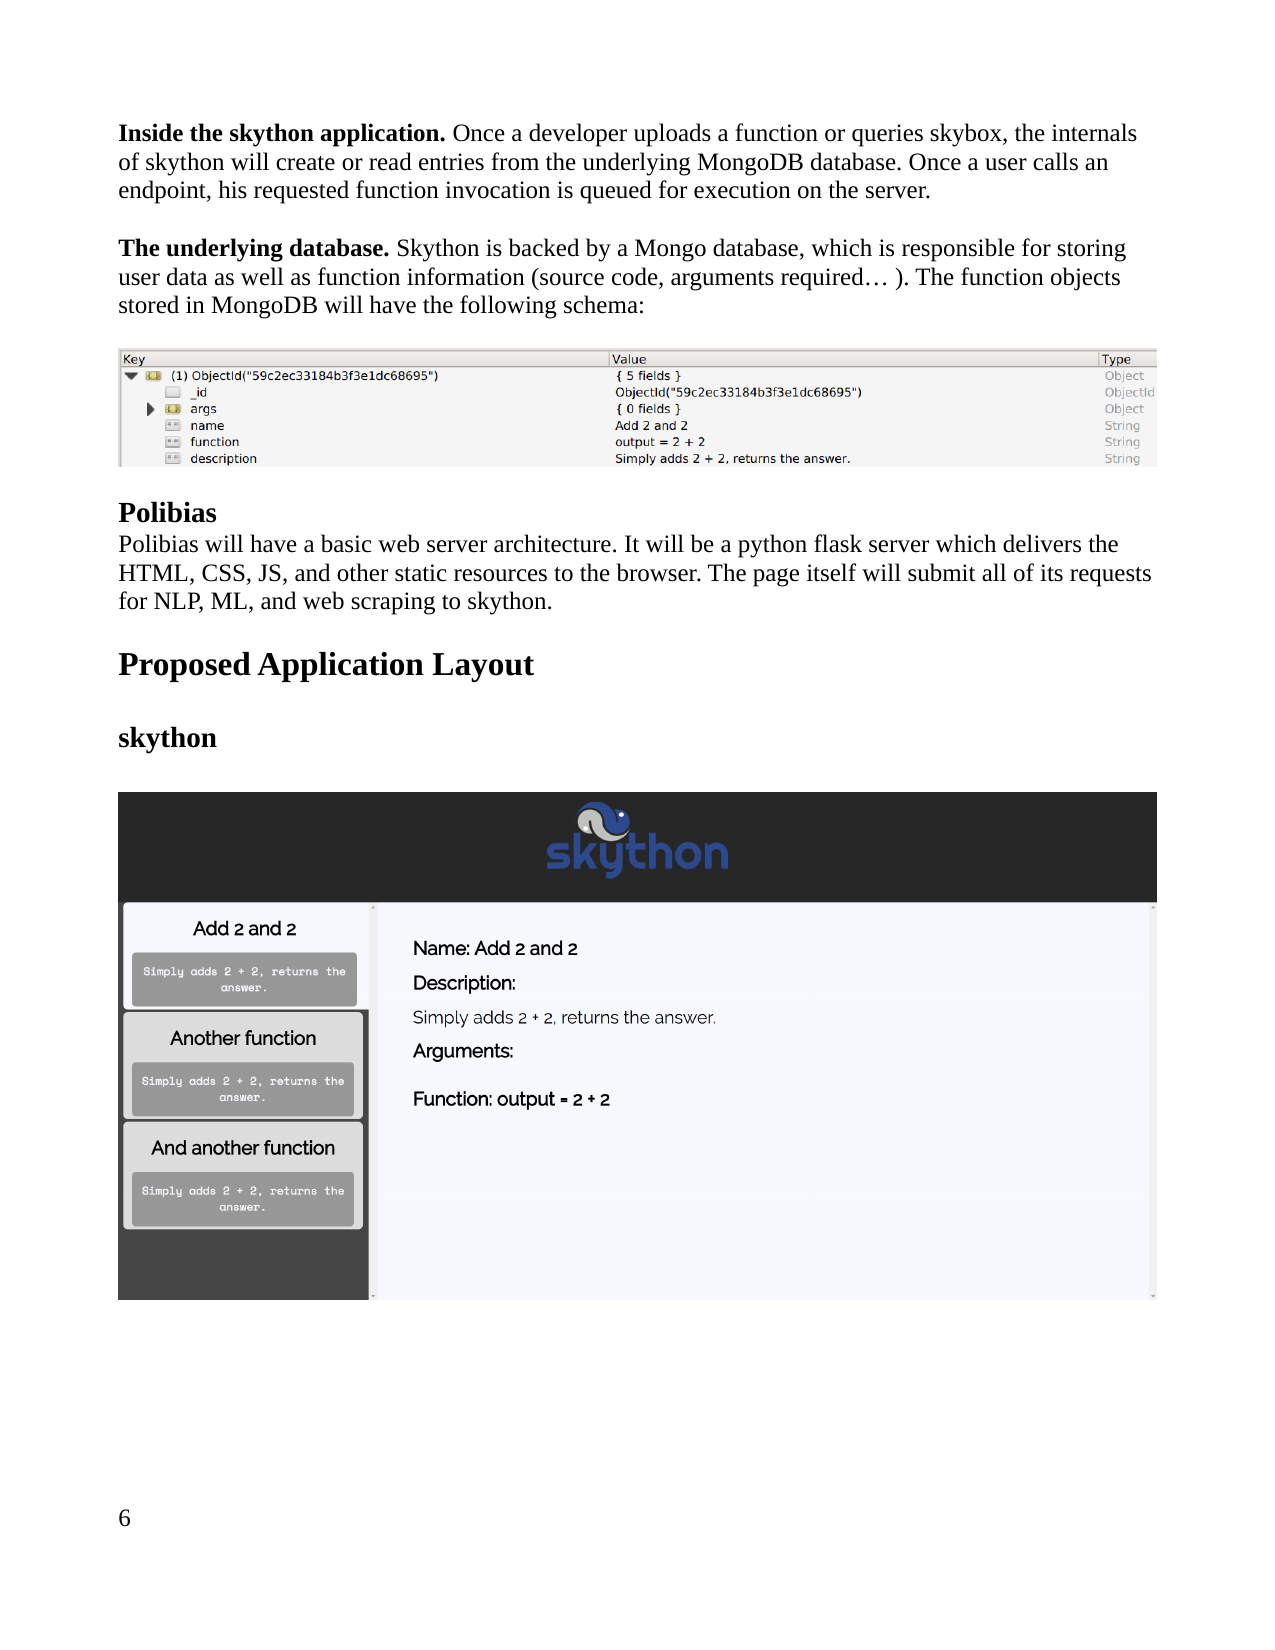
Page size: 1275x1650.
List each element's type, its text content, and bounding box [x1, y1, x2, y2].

text The underlying database. Skython is backed by a Mongo database, which is responsible for storing user data as well as function information (source code, arguments required… ). The function objects stored in MongoDB will have the following schema: [118, 233, 1157, 319]
picture [118, 792, 1157, 1300]
text Inside the skython application. Once a developer uploads a function or queries skybox, the internals of skython will create or read entries from the underlying MongoDB database. Once a user calls an endpoint, his requested function invocation is queued for execution on the server. [118, 118, 1157, 204]
text Polibias will have a basic web server architecture. It will be a python flask server which delivers the HTML, CSS, JS, and other static resources to the browser. The page itself will submit all of its requests for NLP, ML, and web scraping to skython. [118, 529, 1157, 615]
picture [118, 348, 1157, 467]
text Proposed Application Layout [118, 644, 1157, 682]
text skython [118, 721, 1157, 754]
text Polibias [118, 495, 1157, 529]
